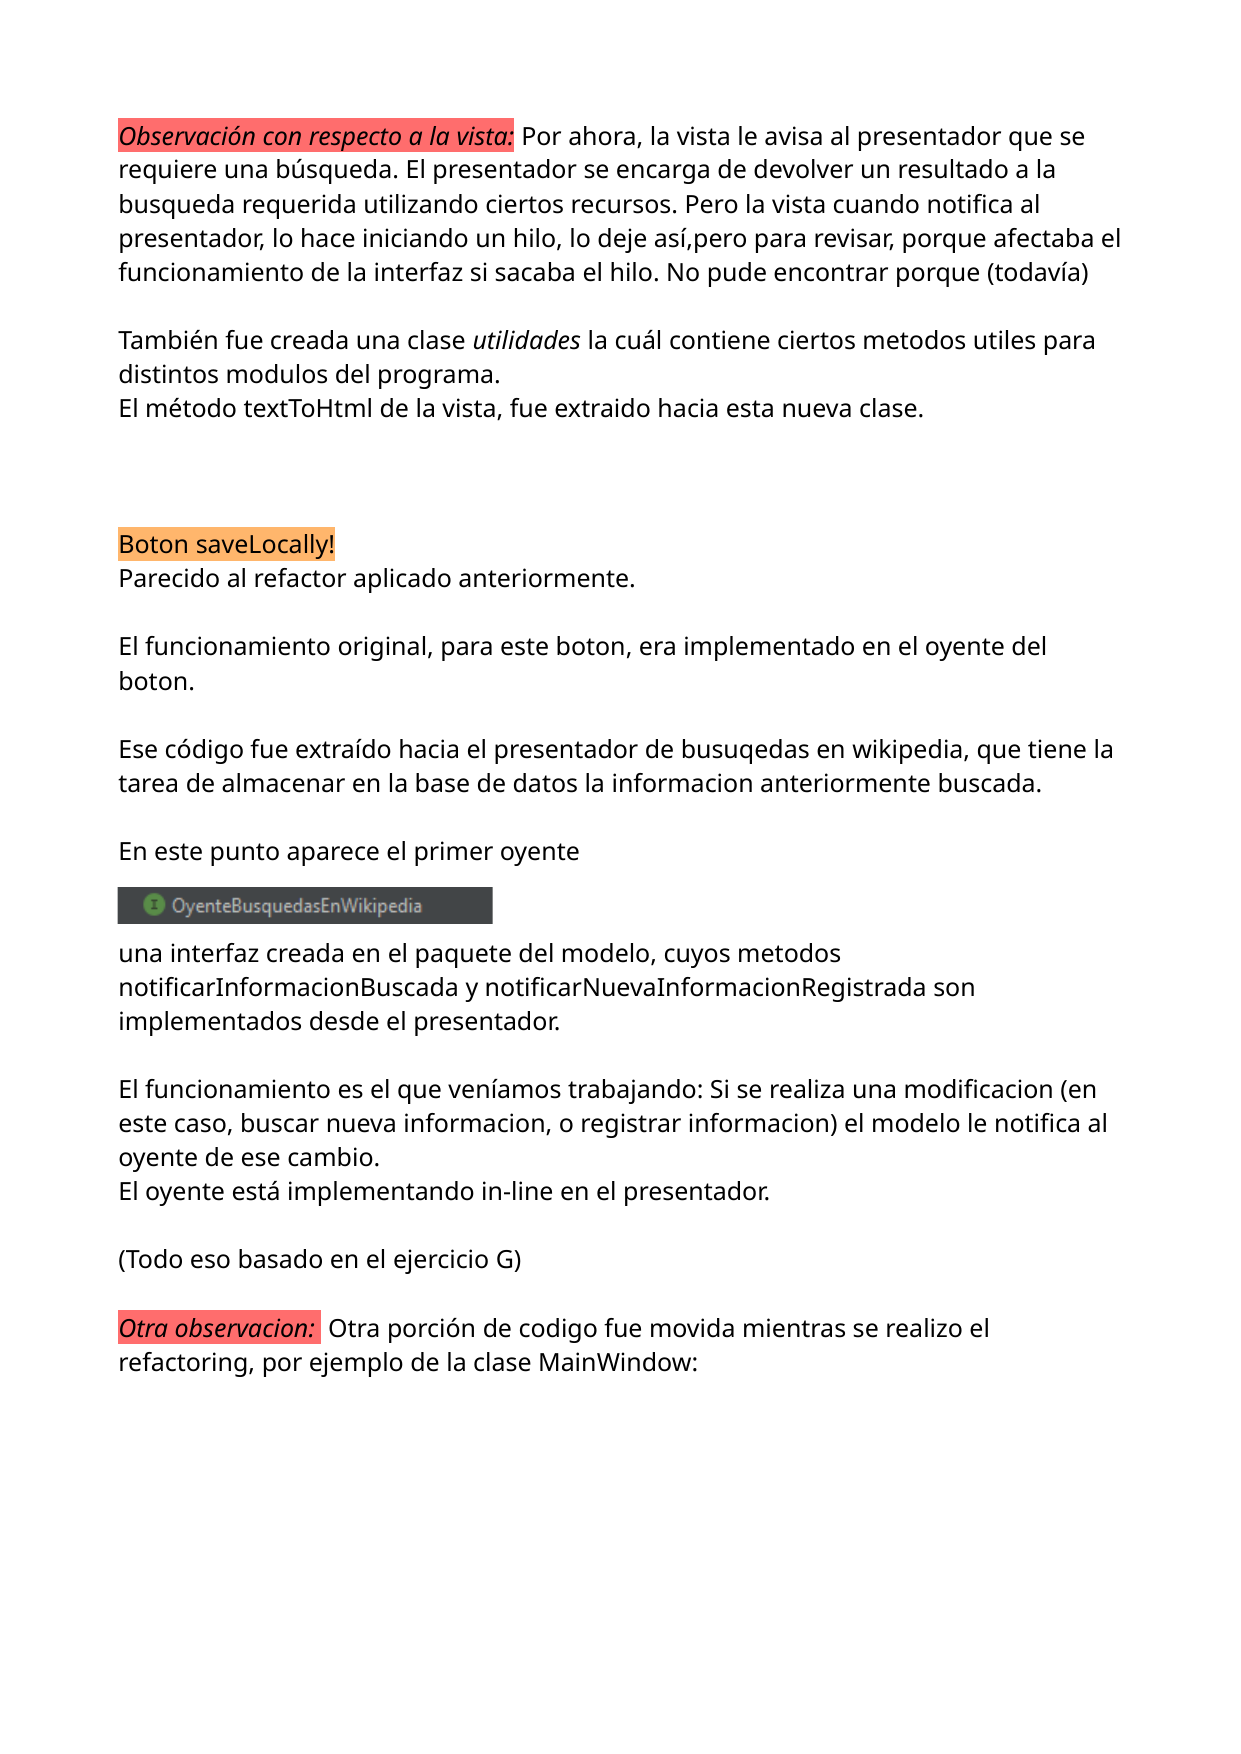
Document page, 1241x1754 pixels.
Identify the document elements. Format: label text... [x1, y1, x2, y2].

text Boton saveLocally! [118, 527, 1122, 561]
picture [117, 887, 493, 924]
text También fue creada una clase utilidades la cuál contiene ciertos metodos utiles para distintos modulos del programa. El método textToHtml de la vista, fue extraido hacia esta nueva clase. [118, 322, 1122, 425]
text una interfaz creada en el paquete del modelo, cuyos metodos notificarInformacionBuscada y notificarNuevaInformacionRegistrada son implementados desde el presentador. [118, 936, 1122, 1038]
text Ese código fue extraído hacia el presentador de busuqedas en wikipedia, que tiene la tarea de almacenar en la base de datos la informacion anteriormente buscada. [118, 731, 1122, 799]
text El funcionamiento es el que veníamos trabajando: Si se realiza una modificacion (en este caso, buscar nueva informacion, o registrar informacion) el modelo le notifica al oyente de ese cambio. [118, 1072, 1122, 1174]
text El oyente está implementando in-line en el presentador. [118, 1174, 1122, 1208]
text Otra observacion: Otra porción de codigo fue movida mientras se realizo el refactoring, por ejemplo de la clase MainWindow: [118, 1310, 1122, 1378]
text (Todo eso basado en el ejercicio G) [118, 1242, 1122, 1276]
text Observación con respecto a la vista: Por ahora, la vista le avisa al presentador que se requiere una búsqueda. El presentador se encarga de devolver un resultado a la busqueda requerida utilizando ciertos recursos. Pero la vista cuando notifica al presentador, lo hace iniciando un hilo, lo deje así,pero para revisar, porque afectaba el funcionamiento de la interfaz si sacaba el hilo. No pude encontrar porque (todavía) [118, 118, 1122, 288]
text En este punto aparece el primer oyente [118, 833, 1122, 867]
text Parecido al refactor aplicado anteriormente. [118, 561, 1122, 595]
text El funcionamiento original, para este boton, era implementado en el oyente del boton. [118, 629, 1122, 697]
